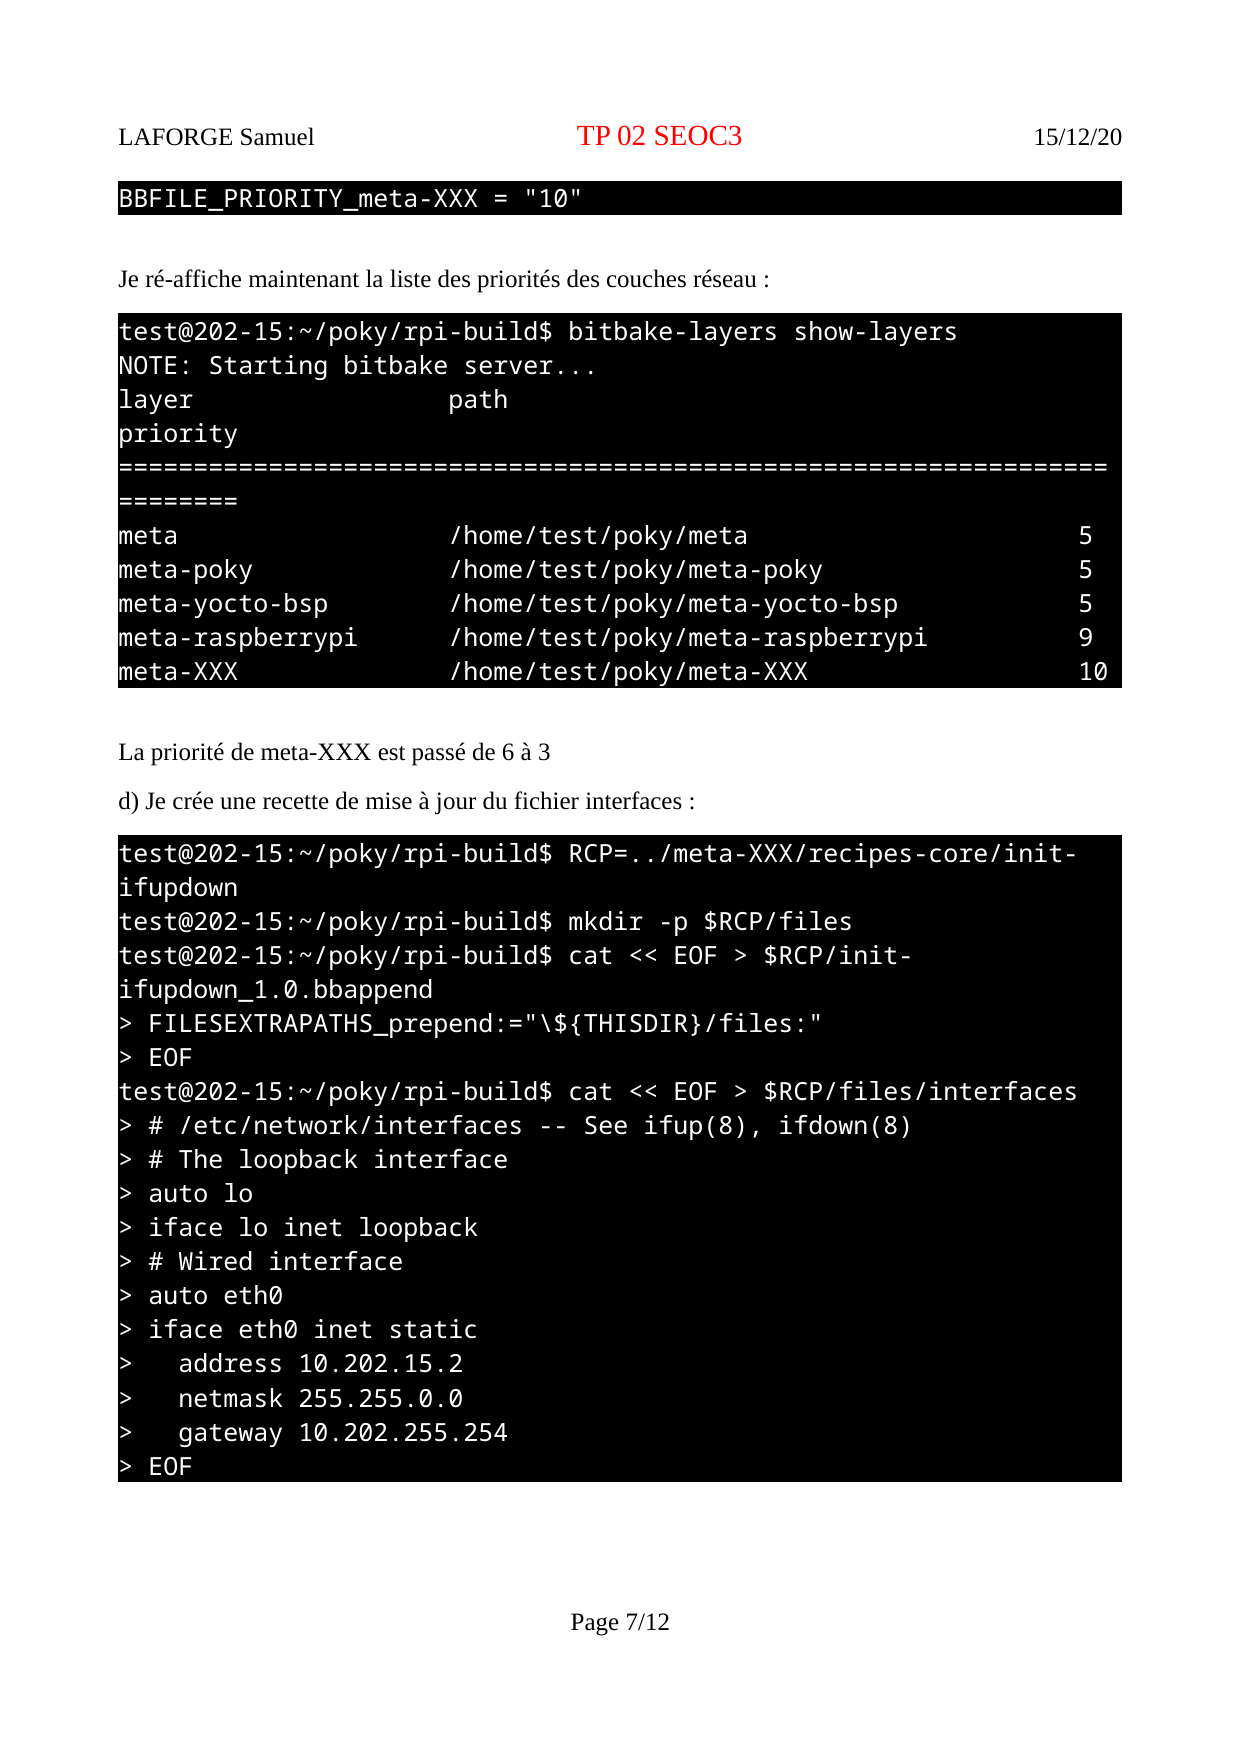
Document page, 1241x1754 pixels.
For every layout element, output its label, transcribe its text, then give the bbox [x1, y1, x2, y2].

text > # /etc/network/interfaces -- See ifup(8), ifdown(8) [118, 1108, 1122, 1142]
text test@202-15:~/poky/rpi-build$ bitbake-layers show-layers [118, 313, 1122, 347]
text meta /home/test/poky/meta 5 [118, 518, 1122, 552]
text test@202-15:~/poky/rpi-build$ cat << EOF > $RCP/init-ifupdown_1.0.bbappend [118, 937, 1122, 1006]
text test@202-15:~/poky/rpi-build$ mkdir -p $RCP/files [118, 903, 1122, 937]
text NOTE: Starting bitbake server... [118, 347, 1122, 381]
text > # Wired interface [118, 1244, 1122, 1278]
text > EOF [118, 1448, 1122, 1482]
text > netmask 255.255.0.0 [118, 1380, 1122, 1414]
text test@202-15:~/poky/rpi-build$ RCP=../meta-XXX/recipes-core/init-ifupdown [118, 835, 1122, 903]
text d) Je crée une recette de mise à jour du fichier interfaces : [118, 786, 1122, 815]
text > # The loopback interface [118, 1142, 1122, 1176]
text > auto eth0 [118, 1278, 1122, 1312]
text layer path priority [118, 381, 1122, 449]
text > iface lo inet loopback [118, 1210, 1122, 1244]
text > EOF [118, 1039, 1122, 1074]
text > gateway 10.202.255.254 [118, 1414, 1122, 1448]
text Je ré-affiche maintenant la liste des priorités des couches réseau : [118, 264, 1122, 293]
text > auto lo [118, 1176, 1122, 1210]
text meta-XXX /home/test/poky/meta-XXX 10 [118, 654, 1122, 688]
text BBFILE_PRIORITY_meta-XXX = "10" [118, 181, 1122, 215]
text meta-yocto-bsp /home/test/poky/meta-yocto-bsp 5 [118, 586, 1122, 620]
text meta-raspberrypi /home/test/poky/meta-raspberrypi 9 [118, 620, 1122, 654]
text test@202-15:~/poky/rpi-build$ cat << EOF > $RCP/files/interfaces [118, 1074, 1122, 1108]
text > FILESEXTRAPATHS_prepend:="\${THISDIR}/files:" [118, 1006, 1122, 1039]
text La priorité de meta-XXX est passé de 6 à 3 [118, 737, 1122, 766]
text ========================================================================== [118, 449, 1122, 518]
text meta-poky /home/test/poky/meta-poky 5 [118, 552, 1122, 586]
text > address 10.202.15.2 [118, 1346, 1122, 1380]
text > iface eth0 inet static [118, 1312, 1122, 1346]
